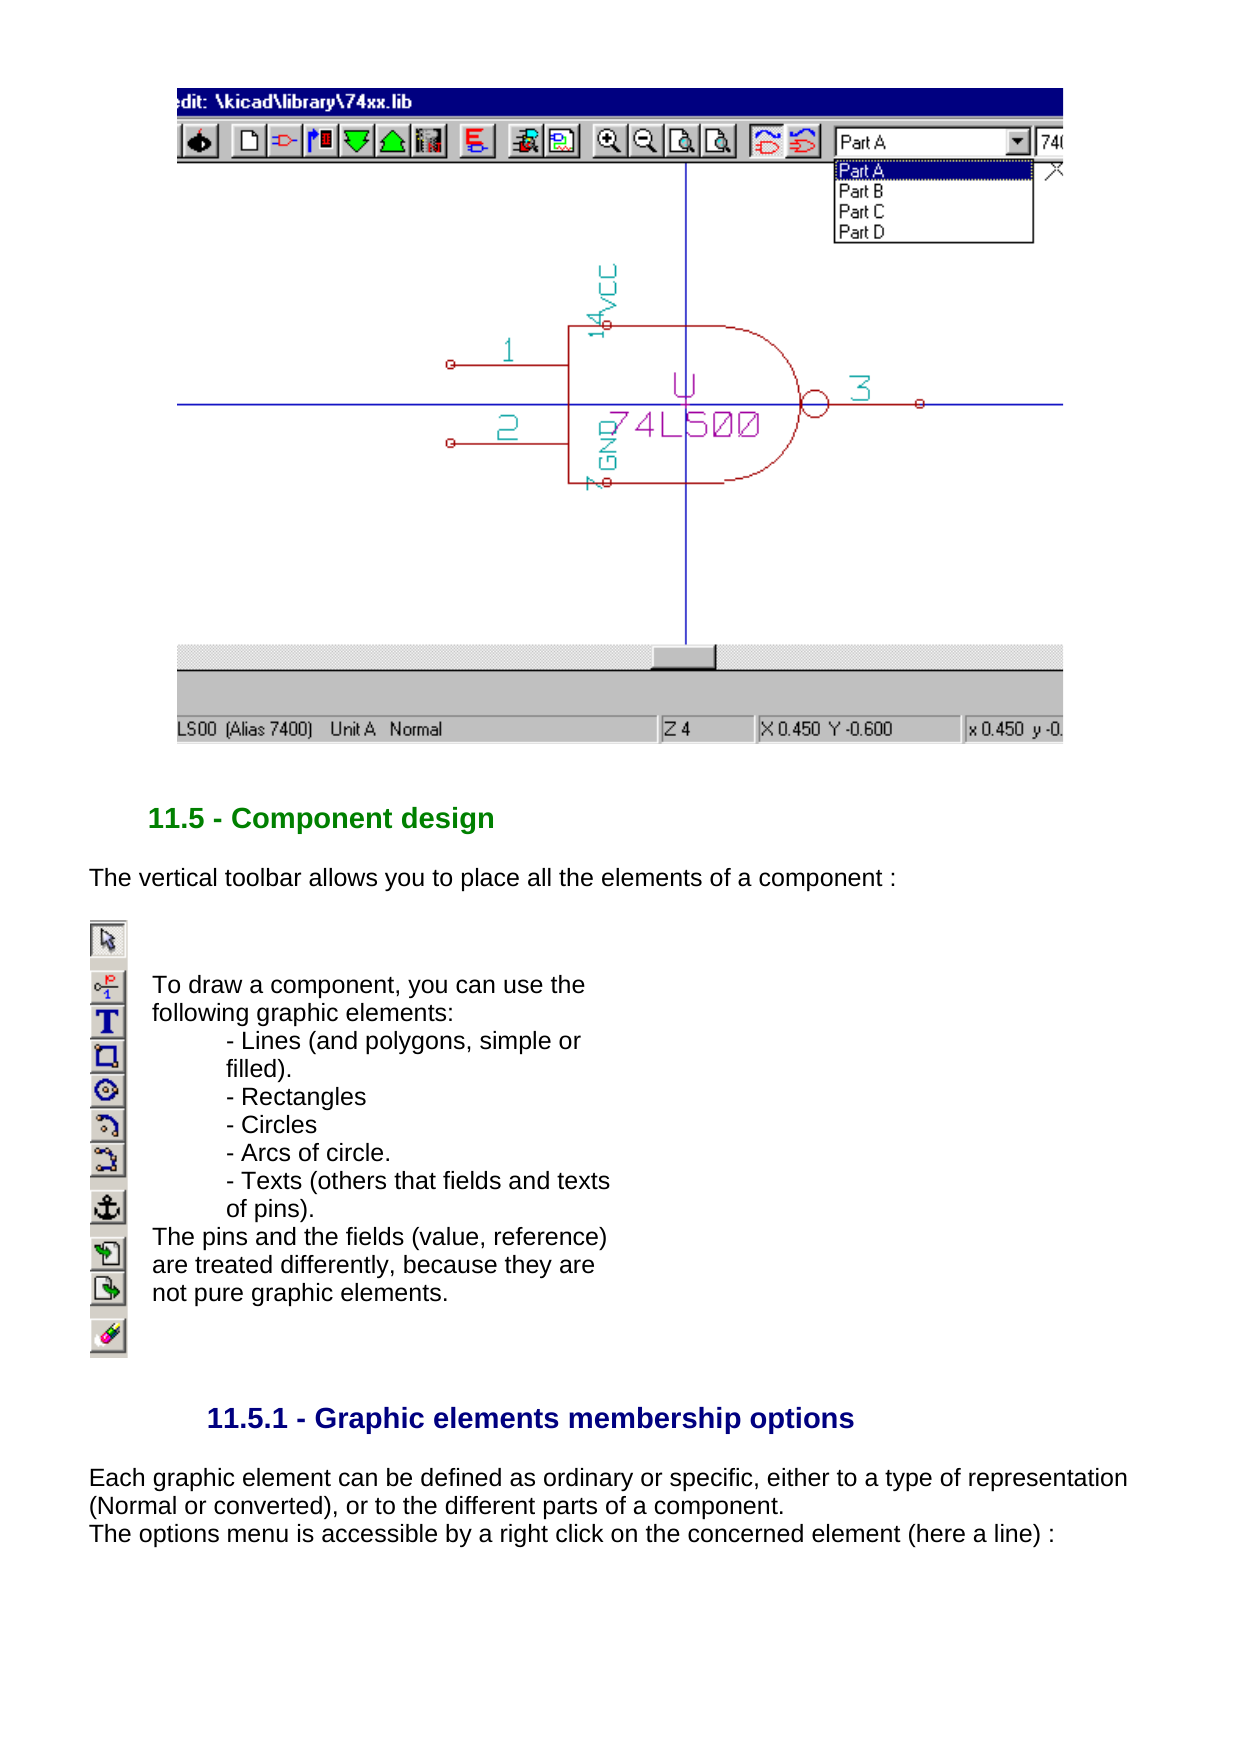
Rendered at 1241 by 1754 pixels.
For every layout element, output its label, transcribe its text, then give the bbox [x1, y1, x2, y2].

subtitle Graphic elements membership options [207, 1402, 1152, 1434]
picture [90, 920, 128, 1358]
subtitle Component design [148, 802, 1152, 834]
text Each graphic element can be defined as ordinary or specific, either to a type of representation (Normal or converted), or to the different parts of a component. [88, 1464, 1152, 1520]
table_header To draw a component, you can use the following graphic elements: - Lines (and polygons, simple or filled). - Rectangles - Circles - Arcs of circle. - Texts (others that fields and texts of pins). The pins and the fields (value, reference) are treated differently, because they are not pure graphic elements. [152, 920, 633, 1357]
text The vertical toolbar allows you to place all the elements of a component : [88, 864, 1152, 892]
text The options menu is accessible by a right click on the concerned element (here a line) : [88, 1520, 1152, 1548]
table_header [128, 920, 152, 1357]
